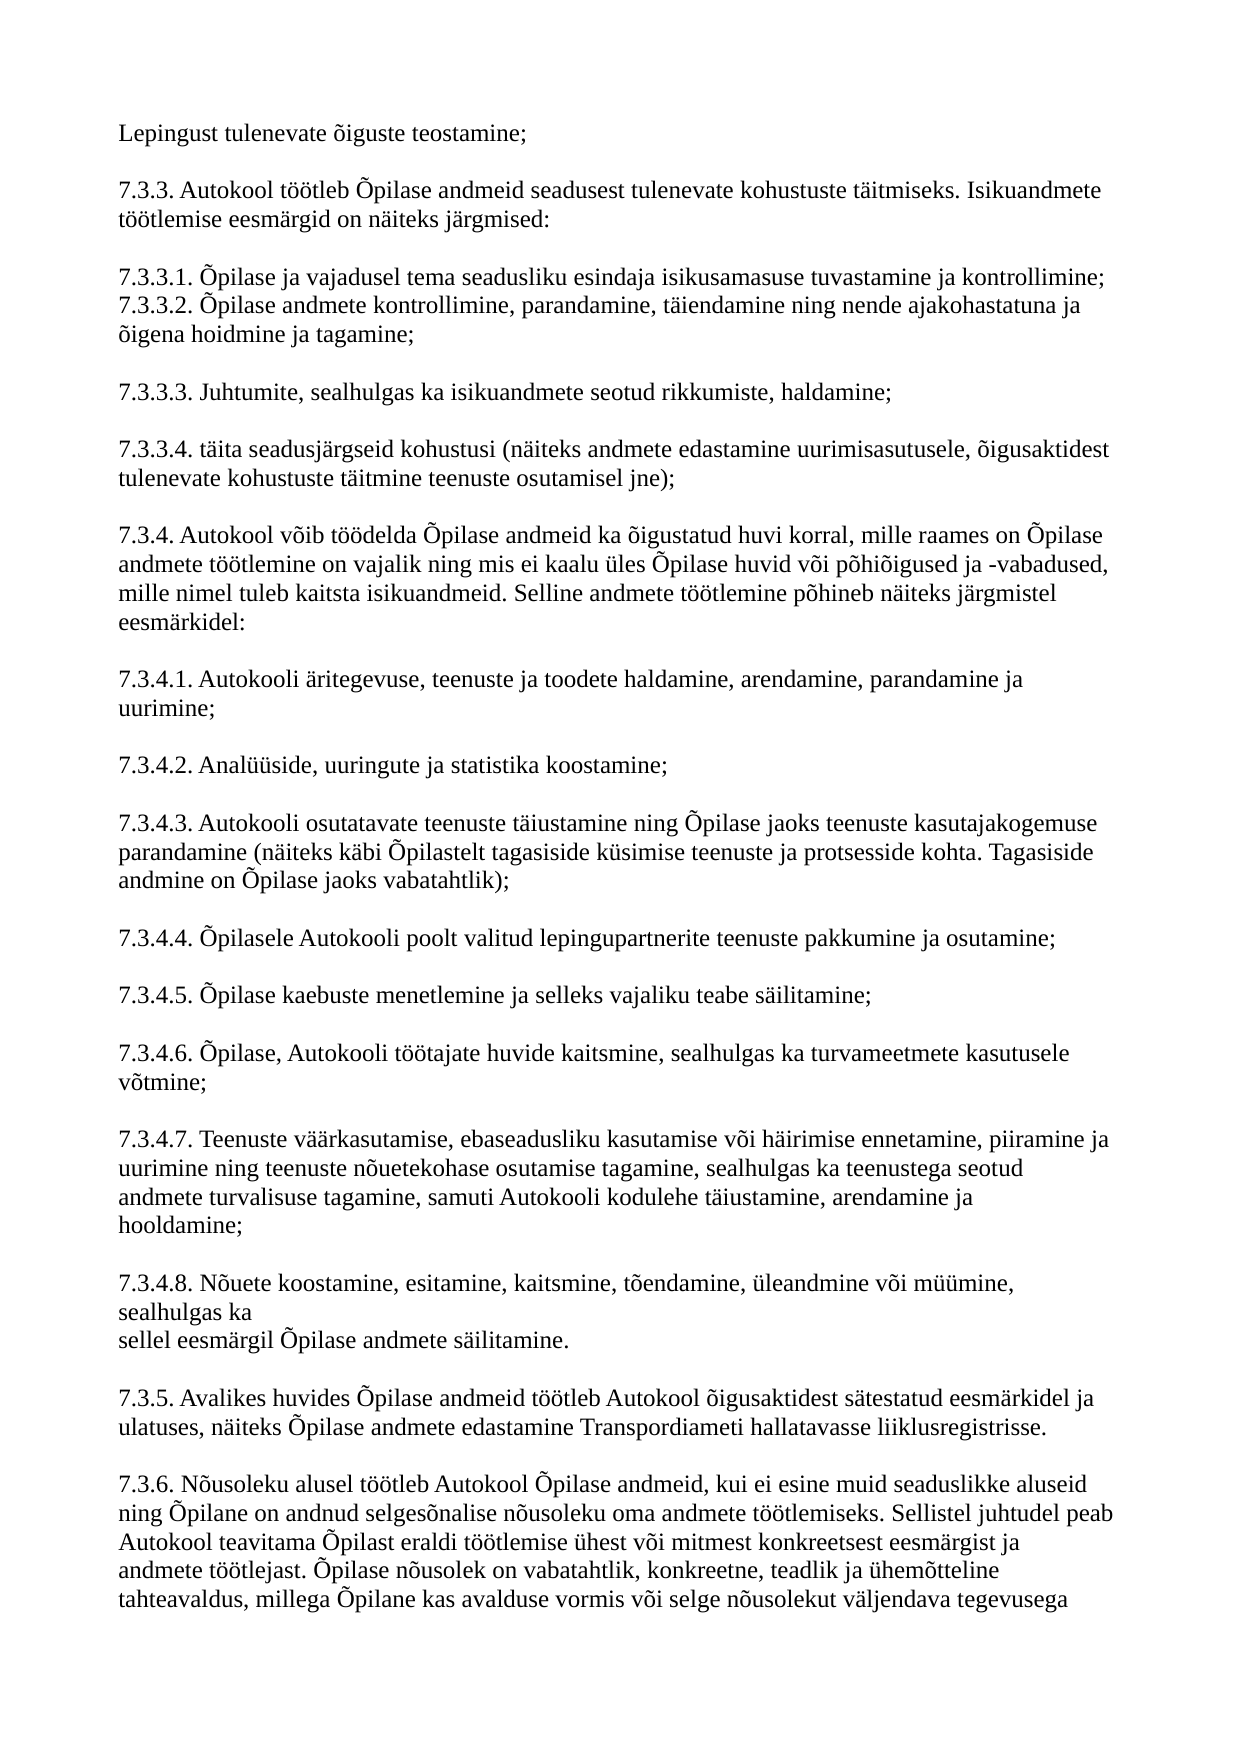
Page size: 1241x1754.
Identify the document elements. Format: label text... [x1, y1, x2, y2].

text 7.3.4.1. Autokooli äritegevuse, teenuste ja toodete haldamine, arendamine, parandamine ja uurimine; [118, 664, 1122, 722]
text 7.3.6. Nõusoleku alusel töötleb Autokool Õpilase andmeid, kui ei esine muid seaduslikke aluseid ning Õpilane on andnud selgesõnalise nõusoleku oma andmete töötlemiseks. Sellistel juhtudel peab [118, 1469, 1122, 1527]
text andmete turvalisuse tagamine, samuti Autokooli kodulehe täiustamine, arendamine ja [118, 1182, 1122, 1211]
text 7.3.4.3. Autokooli osutatavate teenuste täiustamine ning Õpilase jaoks teenuste kasutajakogemuse [118, 808, 1122, 837]
text sellel eesmärgil Õpilase andmete säilitamine. [118, 1326, 1122, 1354]
text 7.3.5. Avalikes huvides Õpilase andmeid töötleb Autokool õigusaktidest sätestatud eesmärkidel ja [118, 1383, 1122, 1412]
text andmete töötlemine on vajalik ning mis ei kaalu üles Õpilase huvid või põhiõigused ja -vabadused, [118, 549, 1122, 578]
text Lepingust tulenevate õiguste teostamine; [118, 118, 1122, 147]
text 7.3.3.2. Õpilase andmete kontrollimine, parandamine, täiendamine ning nende ajakohastatuna ja õigena hoidmine ja tagamine; [118, 291, 1122, 348]
text mille nimel tuleb kaitsta isikuandmeid. Selline andmete töötlemine põhineb näiteks järgmistel [118, 578, 1122, 607]
text 7.3.3.1. Õpilase ja vajadusel tema seadusliku esindaja isikusamasuse tuvastamine ja kontrollimine; [118, 262, 1122, 291]
text andmete töötlejast. Õpilase nõusolek on vabatahtlik, konkreetne, teadlik ja ühemõtteline [118, 1556, 1122, 1584]
text 7.3.4.6. Õpilase, Autokooli töötajate huvide kaitsmine, sealhulgas ka turvameetmete kasutusele [118, 1038, 1122, 1067]
text 7.3.3.4. täita seadusjärgseid kohustusi (näiteks andmete edastamine uurimisasutusele, õigusaktidest [118, 434, 1122, 463]
text tahteavaldus, millega Õpilane kas avalduse vormis või selge nõusolekut väljendava tegevusega [118, 1584, 1122, 1613]
text 7.3.4. Autokool võib töödelda Õpilase andmeid ka õigustatud huvi korral, mille raames on Õpilase [118, 521, 1122, 549]
text hooldamine; [118, 1211, 1122, 1239]
text tulenevate kohustuste täitmine teenuste osutamisel jne); [118, 463, 1122, 492]
text eesmärkidel: [118, 607, 1122, 636]
text 7.3.3. Autokool töötleb Õpilase andmeid seadusest tulenevate kohustuste täitmiseks. Isikuandmete [118, 176, 1122, 204]
text uurimine ning teenuste nõuetekohase osutamise tagamine, sealhulgas ka teenustega seotud [118, 1153, 1122, 1182]
text Autokool teavitama Õpilast eraldi töötlemise ühest või mitmest konkreetsest eesmärgist ja [118, 1527, 1122, 1556]
text 7.3.4.5. Õpilase kaebuste menetlemine ja selleks vajaliku teabe säilitamine; [118, 981, 1122, 1009]
text 7.3.4.7. Teenuste väärkasutamise, ebaseadusliku kasutamise või häirimise ennetamine, piiramine ja [118, 1124, 1122, 1153]
text parandamine (näiteks käbi Õpilastelt tagasiside küsimise teenuste ja protsesside kohta. Tagasiside [118, 837, 1122, 866]
text 7.3.4.4. Õpilasele Autokooli poolt valitud lepingupartnerite teenuste pakkumine ja osutamine; [118, 923, 1122, 952]
text töötlemise eesmärgid on näiteks järgmised: [118, 204, 1122, 233]
text võtmine; [118, 1067, 1122, 1096]
text 7.3.4.8. Nõuete koostamine, esitamine, kaitsmine, tõendamine, üleandmine või müümine, sealhulgas ka [118, 1268, 1122, 1326]
text andmine on Õpilase jaoks vabatahtlik); [118, 866, 1122, 894]
text ulatuses, näiteks Õpilase andmete edastamine Transpordiameti hallatavasse liiklusregistrisse. [118, 1412, 1122, 1441]
text 7.3.4.2. Analüüside, uuringute ja statistika koostamine; [118, 751, 1122, 779]
text 7.3.3.3. Juhtumite, sealhulgas ka isikuandmete seotud rikkumiste, haldamine; [118, 377, 1122, 406]
